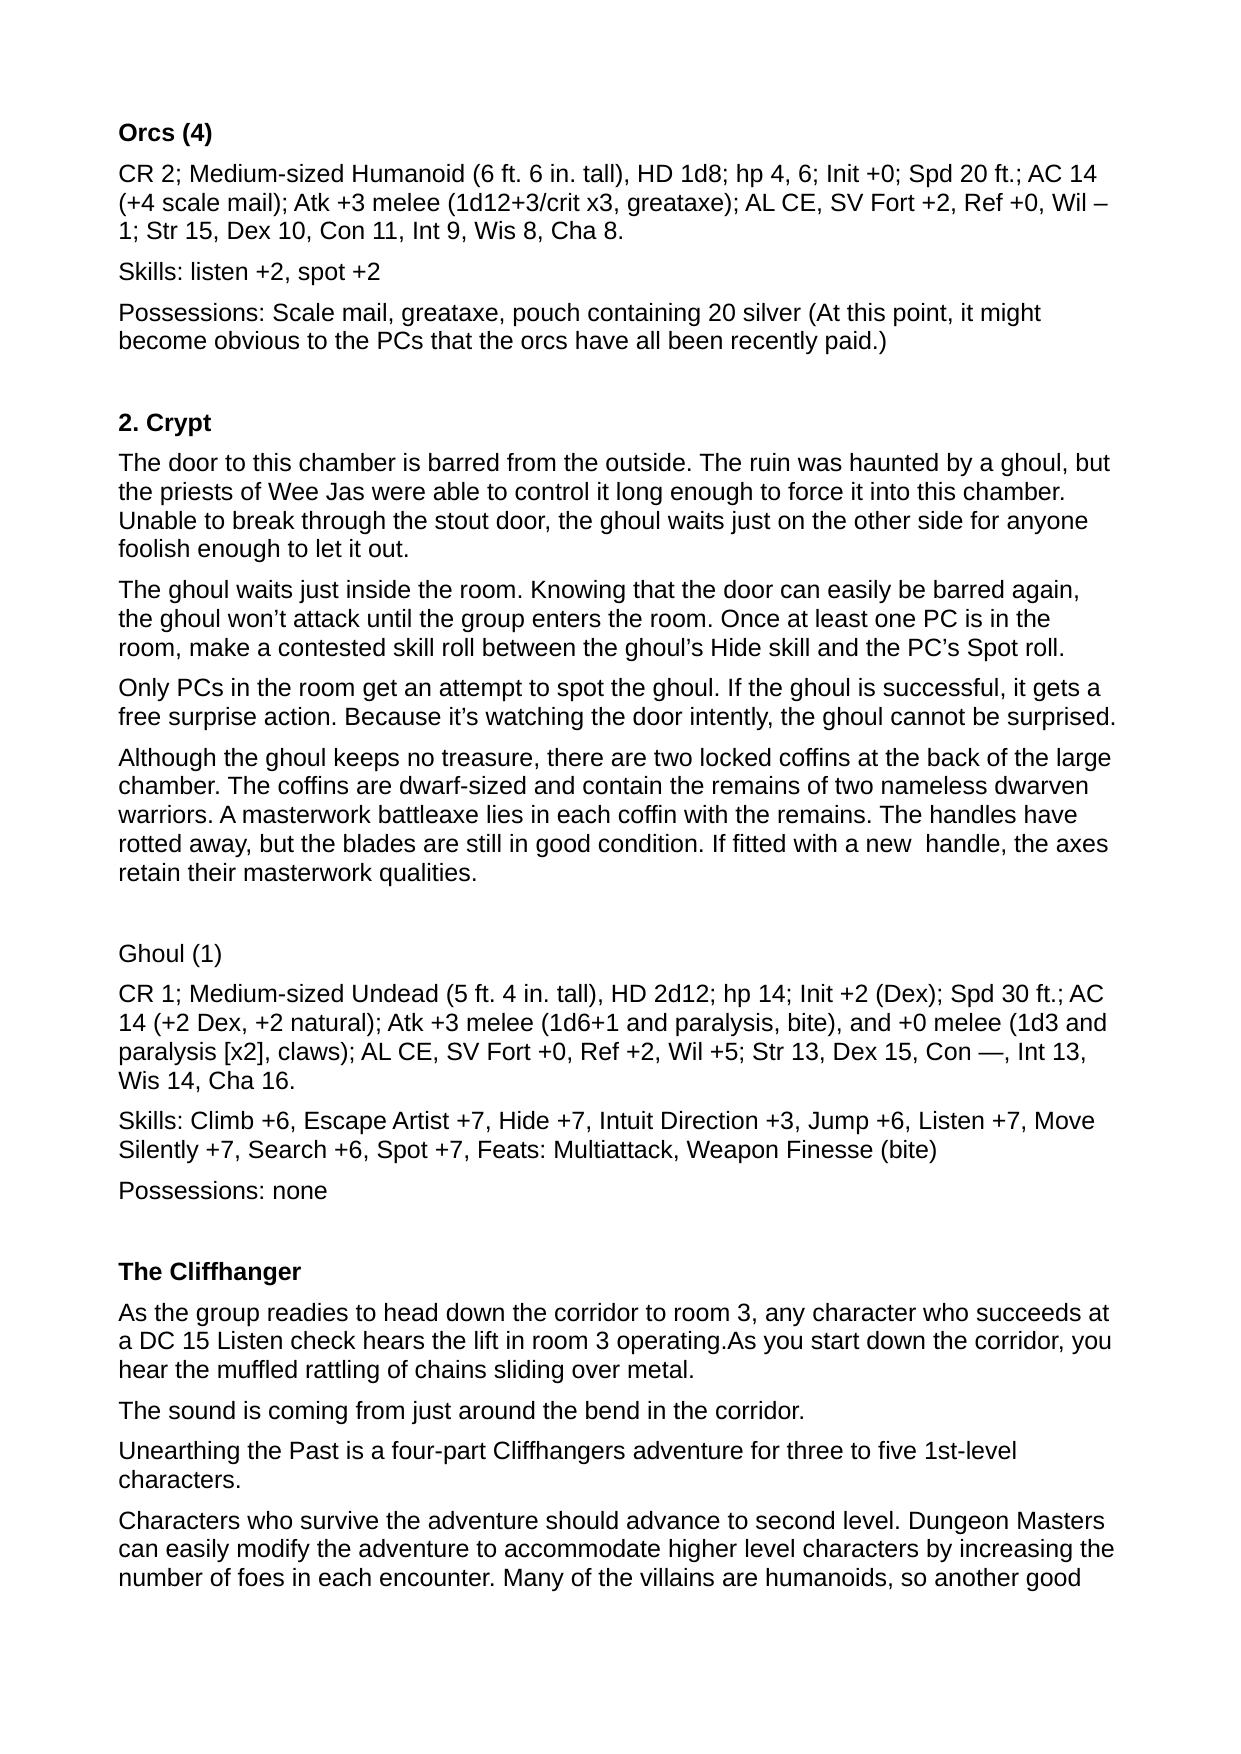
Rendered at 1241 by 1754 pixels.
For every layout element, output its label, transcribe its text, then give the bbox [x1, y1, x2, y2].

text 2. Crypt [118, 407, 1122, 436]
text Orcs (4) [118, 118, 1122, 147]
text Possessions: none [118, 1176, 1122, 1204]
text Although the ghoul keeps no treasure, there are two locked coffins at the back of the large chamber. The coffins are dwarf-sized and contain the remains of two nameless dwarven warriors. A masterwork battleaxe lies in each coffin with the remains. The handles have rotted away, but the blades are still in good condition. If fitted with a new handle, the axes retain their masterwork qualities. [118, 742, 1122, 886]
text CR 2; Medium-sized Humanoid (6 ft. 6 in. tall), HD 1d8; hp 4, 6; Init +0; Spd 20 ft.; AC 14 (+4 scale mail); Atk +3 melee (1d12+3/crit x3, greataxe); AL CE, SV Fort +2, Ref +0, Wil –1; Str 15, Dex 10, Con 11, Int 9, Wis 8, Cha 8. [118, 159, 1122, 245]
text Skills: listen +2, spot +2 [118, 257, 1122, 286]
text Unearthing the Past is a four-part Cliffhangers adventure for three to five 1st-level characters. [118, 1436, 1122, 1494]
text CR 1; Medium-sized Undead (5 ft. 4 in. tall), HD 2d12; hp 14; Init +2 (Dex); Spd 30 ft.; AC 14 (+2 Dex, +2 natural); Atk +3 melee (1d6+1 and paralysis, bite), and +0 melee (1d3 and paralysis [x2], claws); AL CE, SV Fort +0, Ref +2, Wil +5; Str 13, Dex 15, Con —, Int 13, Wis 14, Cha 16. [118, 979, 1122, 1094]
text The sound is coming from just around the bend in the corridor. [118, 1396, 1122, 1424]
text The Cliffhanger [118, 1257, 1122, 1286]
text As the group readies to head down the corridor to room 3, any character who succeeds at a DC 15 Listen check hears the lift in room 3 operating.As you start down the corridor, you hear the muffled rattling of chains sliding over metal. [118, 1297, 1122, 1384]
text Skills: Climb +6, Escape Artist +7, Hide +7, Intuit Direction +3, Jump +6, Listen +7, Move Silently +7, Search +6, Spot +7, Feats: Multiattack, Weapon Finesse (bite) [118, 1106, 1122, 1164]
text The door to this chamber is barred from the outside. The ruin was haunted by a ghoul, but the priests of Wee Jas were able to control it long enough to force it into this chamber. Unable to break through the stout door, the ghoul waits just on the other side for anyone foolish enough to let it out. [118, 448, 1122, 563]
text Ghoul (1) [118, 939, 1122, 967]
text The ghoul waits just inside the room. Knowing that the door can easily be barred again, the ghoul won’t attack until the group enters the room. Once at least one PC is in the room, make a contested skill roll between the ghoul’s Hide skill and the PC’s Spot roll. [118, 575, 1122, 661]
text Possessions: Scale mail, greataxe, pouch containing 20 silver (At this point, it might become obvious to the PCs that the orcs have all been recently paid.) [118, 297, 1122, 355]
text Only PCs in the room get an attempt to spot the ghoul. If the ghoul is successful, it gets a free surprise action. Because it’s watching the door intently, the ghoul cannot be surprised. [118, 673, 1122, 731]
text Characters who survive the adventure should advance to second level. Dungeon Masters can easily modify the adventure to accommodate higher level characters by increasing the number of foes in each encounter. Many of the villains are humanoids, so another good [118, 1506, 1122, 1592]
